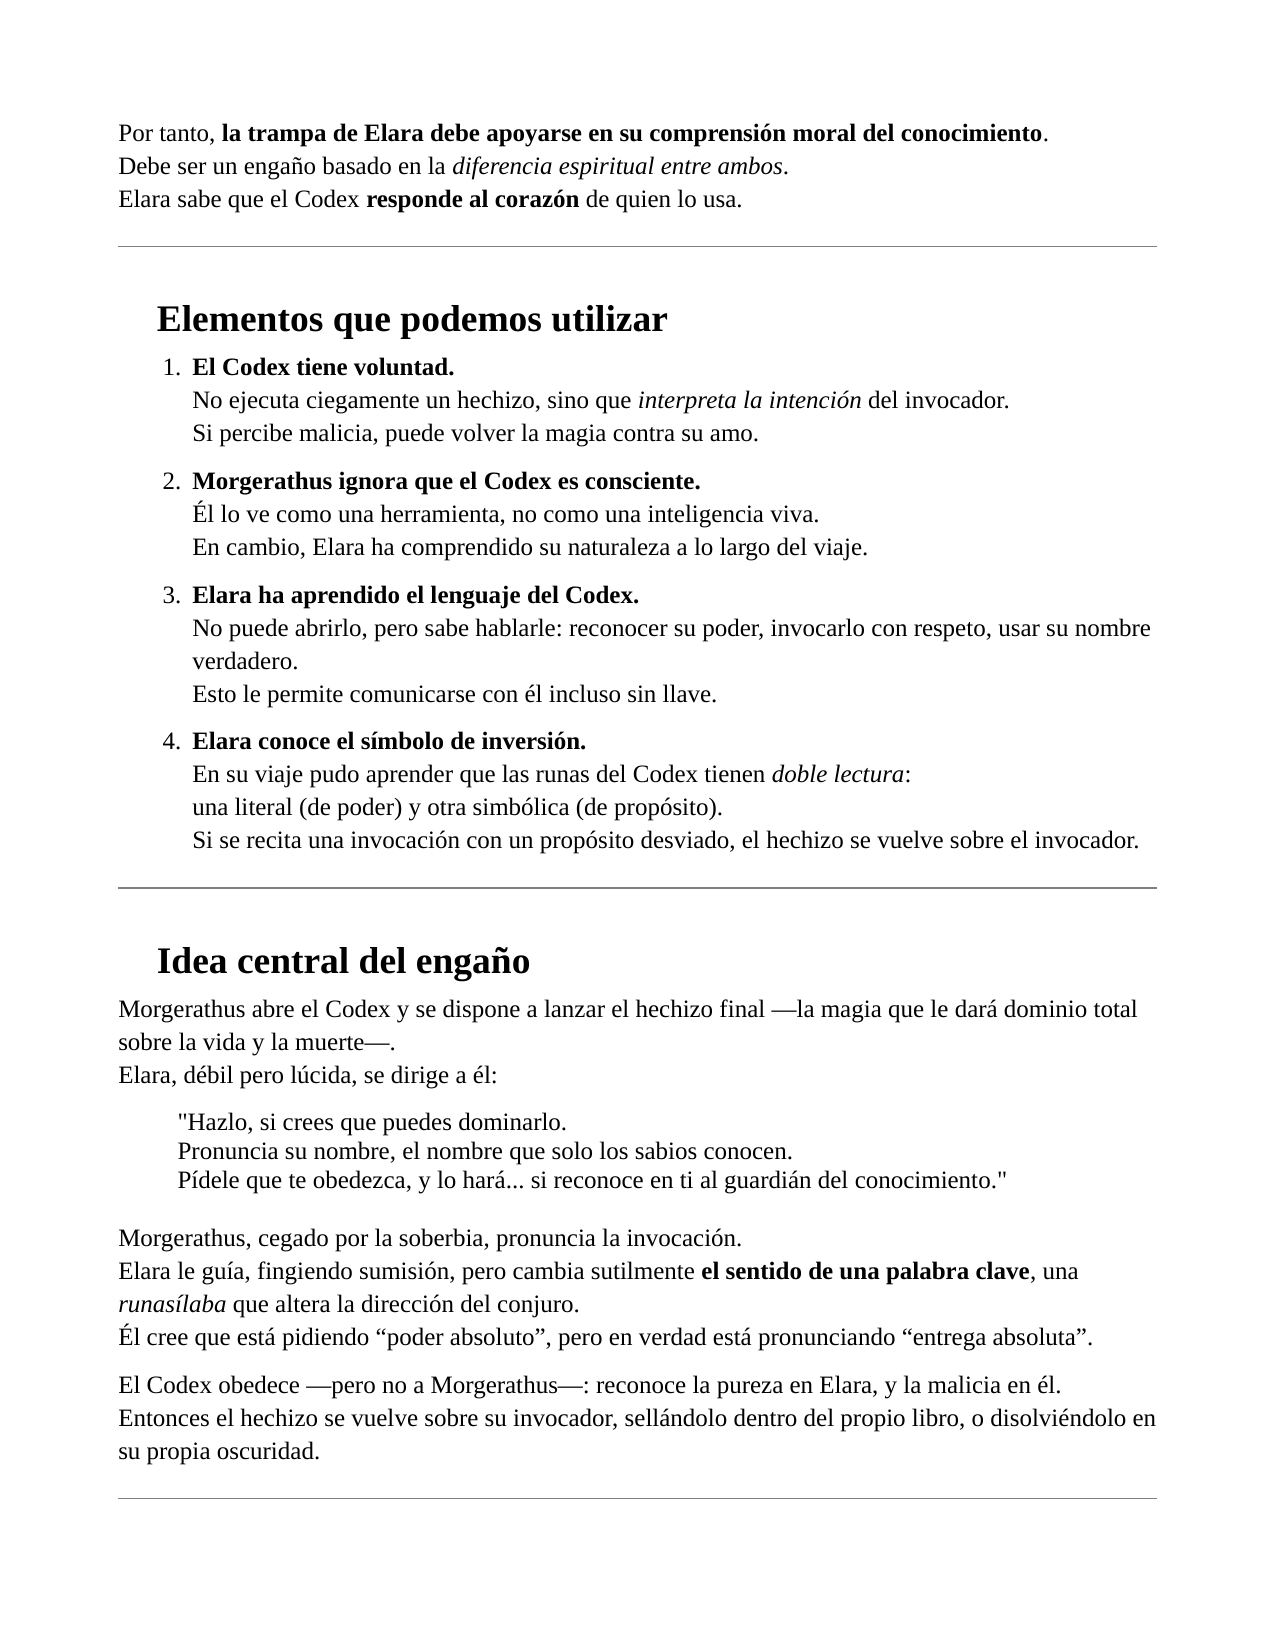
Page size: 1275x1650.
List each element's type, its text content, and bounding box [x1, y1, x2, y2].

list Elara ha aprendido el lenguaje del Codex. No puede abrirlo, pero sabe hablarle: reconocer su poder, invocarlo con respeto, usar su nombre verdadero. Esto le permite comunicarse con él incluso sin llave. [162, 580, 1157, 708]
list Elara conoce el símbolo de inversión. En su viaje pudo aprender que las runas del Codex tienen doble lectura: una literal (de poder) y otra simbólica (de propósito). Si se recita una invocación con un propósito desviado, el hechizo se vuelve sobre el invocador. [162, 726, 1157, 854]
list El Codex tiene voluntad. No ejecuta ciegamente un hechizo, sino que interpreta la intención del invocador. Si percibe malicia, puede volver la magia contra su amo. [162, 352, 1157, 447]
text "Hazlo, si crees que puedes dominarlo. Pronuncia su nombre, el nombre que solo los sabios conocen. Pídele que te obedezca, y lo hará... si reconoce en ti al guardián del conocimiento." [177, 1107, 1098, 1194]
text Morgerathus abre el Codex y se dispone a lanzar el hechizo final —la magia que le dará dominio total sobre la vida y la muerte—. Elara, débil pero lúcida, se dirige a él: [118, 994, 1157, 1089]
subtitle 🔹 Elementos que podemos utilizar [118, 297, 1157, 340]
text Por tanto, la trampa de Elara debe apoyarse en su comprensión moral del conocimiento. Debe ser un engaño basado en la diferencia espiritual entre ambos. Elara sabe que el Codex responde al corazón de quien lo usa. [118, 118, 1157, 213]
text El Codex obedece —pero no a Morgerathus—: reconoce la pureza en Elara, y la malicia en él. Entonces el hechizo se vuelve sobre su invocador, sellándolo dentro del propio libro, o disolviéndolo en su propia oscuridad. [118, 1370, 1157, 1465]
text Morgerathus, cegado por la soberbia, pronuncia la invocación. Elara le guía, fingiendo sumisión, pero cambia sutilmente el sentido de una palabra clave, una runasílaba que altera la dirección del conjuro. Él cree que está pidiendo “poder absoluto”, pero en verdad está pronunciando “entrega absoluta”. [118, 1223, 1157, 1351]
subtitle 🔹 Idea central del engaño [118, 938, 1157, 981]
list Morgerathus ignora que el Codex es consciente. Él lo ve como una herramienta, no como una inteligencia viva. En cambio, Elara ha comprendido su naturaleza a lo largo del viaje. [162, 466, 1157, 561]
